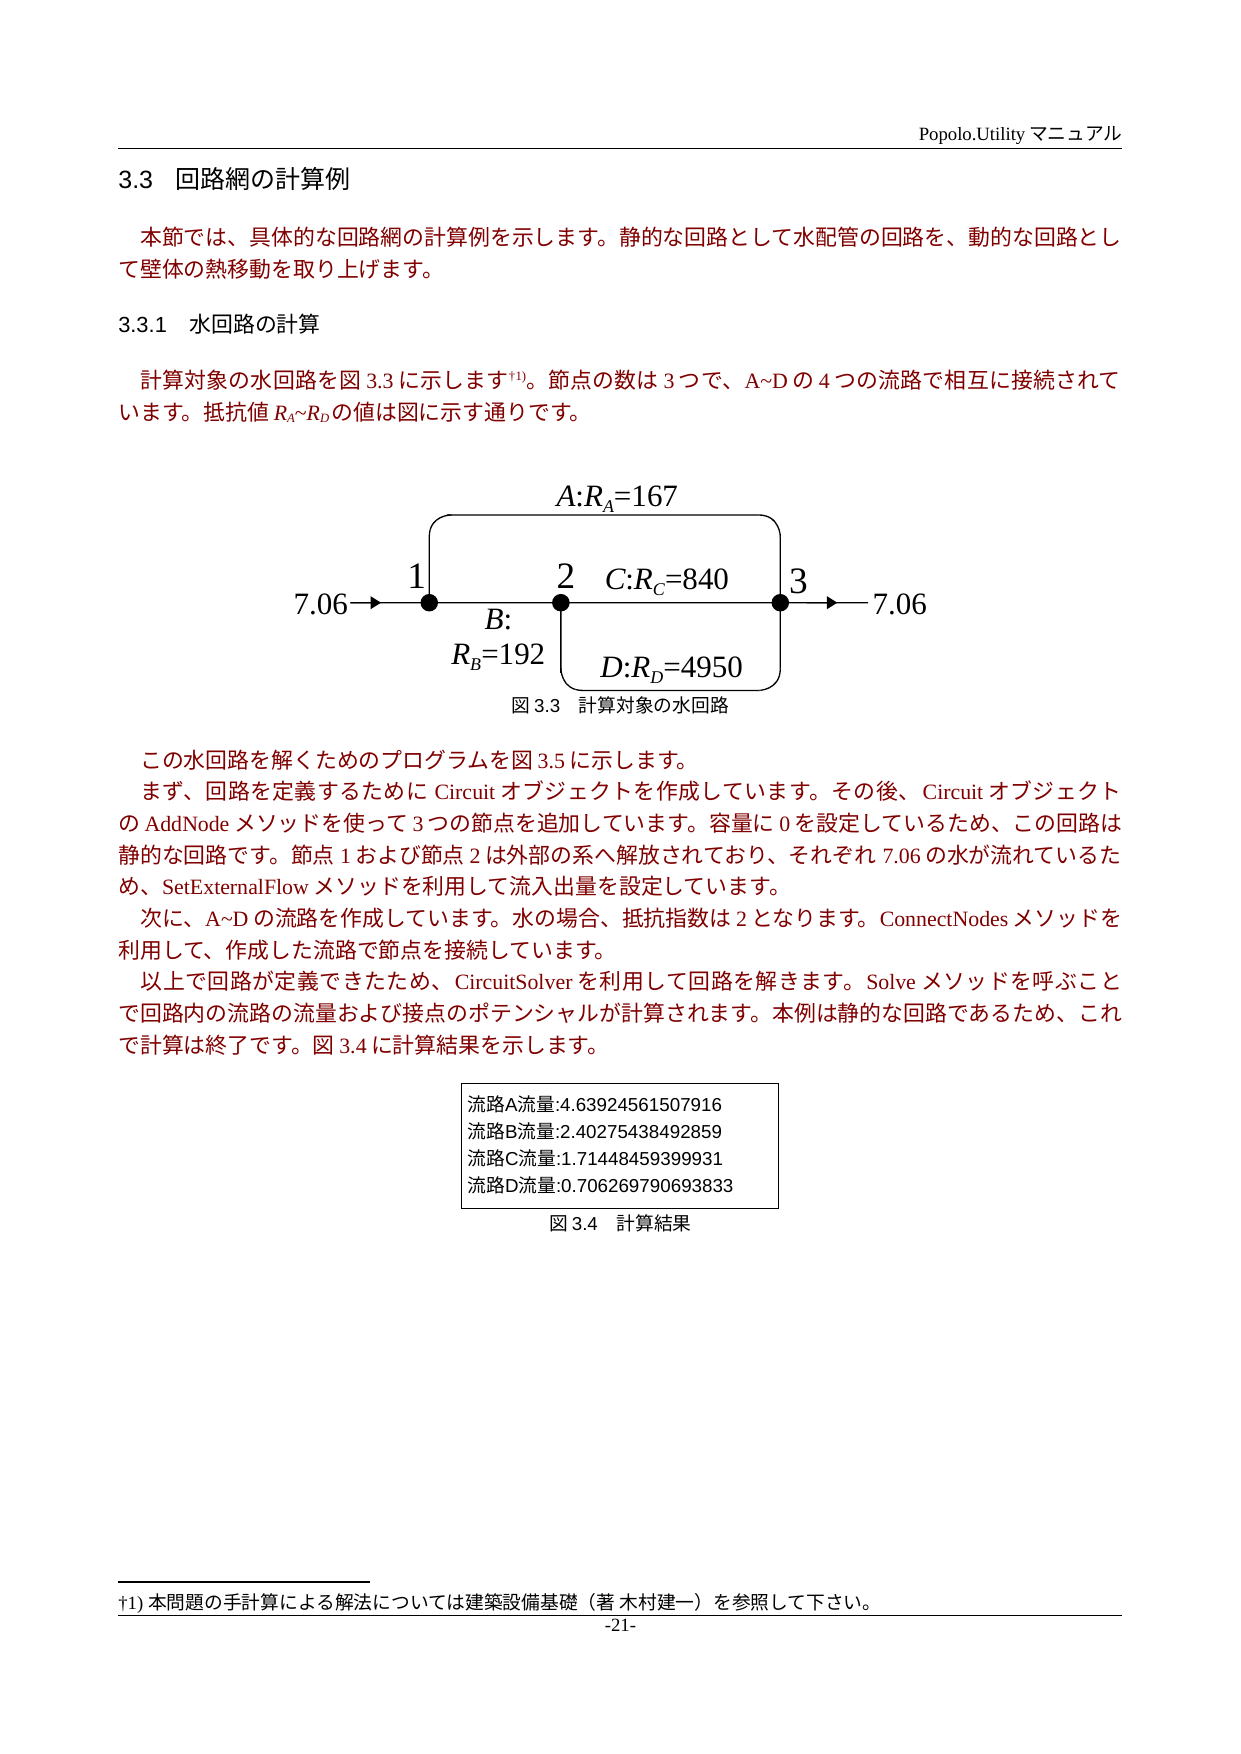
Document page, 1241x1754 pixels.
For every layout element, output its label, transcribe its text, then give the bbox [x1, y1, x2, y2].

text 図3.3 計算対象の水回路 [293, 475, 947, 718]
text 以上で回路が定義できたため、CircuitSolverを利用して回路を解きます。Solveメソッドを呼ぶことで回路内の流路の流量および接点のポテンシャルが計算されます。本例は静的な回路であるため、これで計算は終了です。図3.4に計算結果を示します。 [118, 964, 1122, 1059]
text 次に、A~Dの流路を作成しています。水の場合、抵抗指数は2となります。ConnectNodesメソッドを利用して、作成した流路で節点を接続しています。 [118, 901, 1122, 964]
text この水回路を解くためのプログラムを図3.5に示します。 [118, 743, 1122, 774]
subtitle 回路網の計算例 [118, 159, 1122, 196]
text 本節では、具体的な回路網の計算例を示します。静的な回路として水配管の回路を、動的な回路として壁体の熱移動を取り上げます。 [118, 220, 1122, 283]
subtitle 水回路の計算 [118, 307, 1122, 339]
text 図3.4 計算結果 [462, 1084, 778, 1208]
text まず、回路を定義するためにCircuitオブジェクトを作成しています。その後、CircuitオブジェクトのAddNodeメソッドを使って3つの節点を追加しています。容量に0を設定しているため、この回路は静的な回路です。節点1および節点2は外部の系へ解放されており、それぞれ7.06の水が流れているため、SetExternalFlowメソッドを利用して流入出量を設定しています。 [118, 774, 1122, 901]
text 図3.4 計算結果 [461, 1209, 779, 1235]
text 本問題の手計算による解法については建築設備基礎（著 木村建一）を参照して下さい。 [118, 1588, 1122, 1615]
text 計算対象の水回路を図3.3に示します†)。節点の数は3つで、A~Dの4つの流路で相互に接続されています。抵抗値RA~RDの値は図に示す通りです。 [118, 363, 1122, 427]
